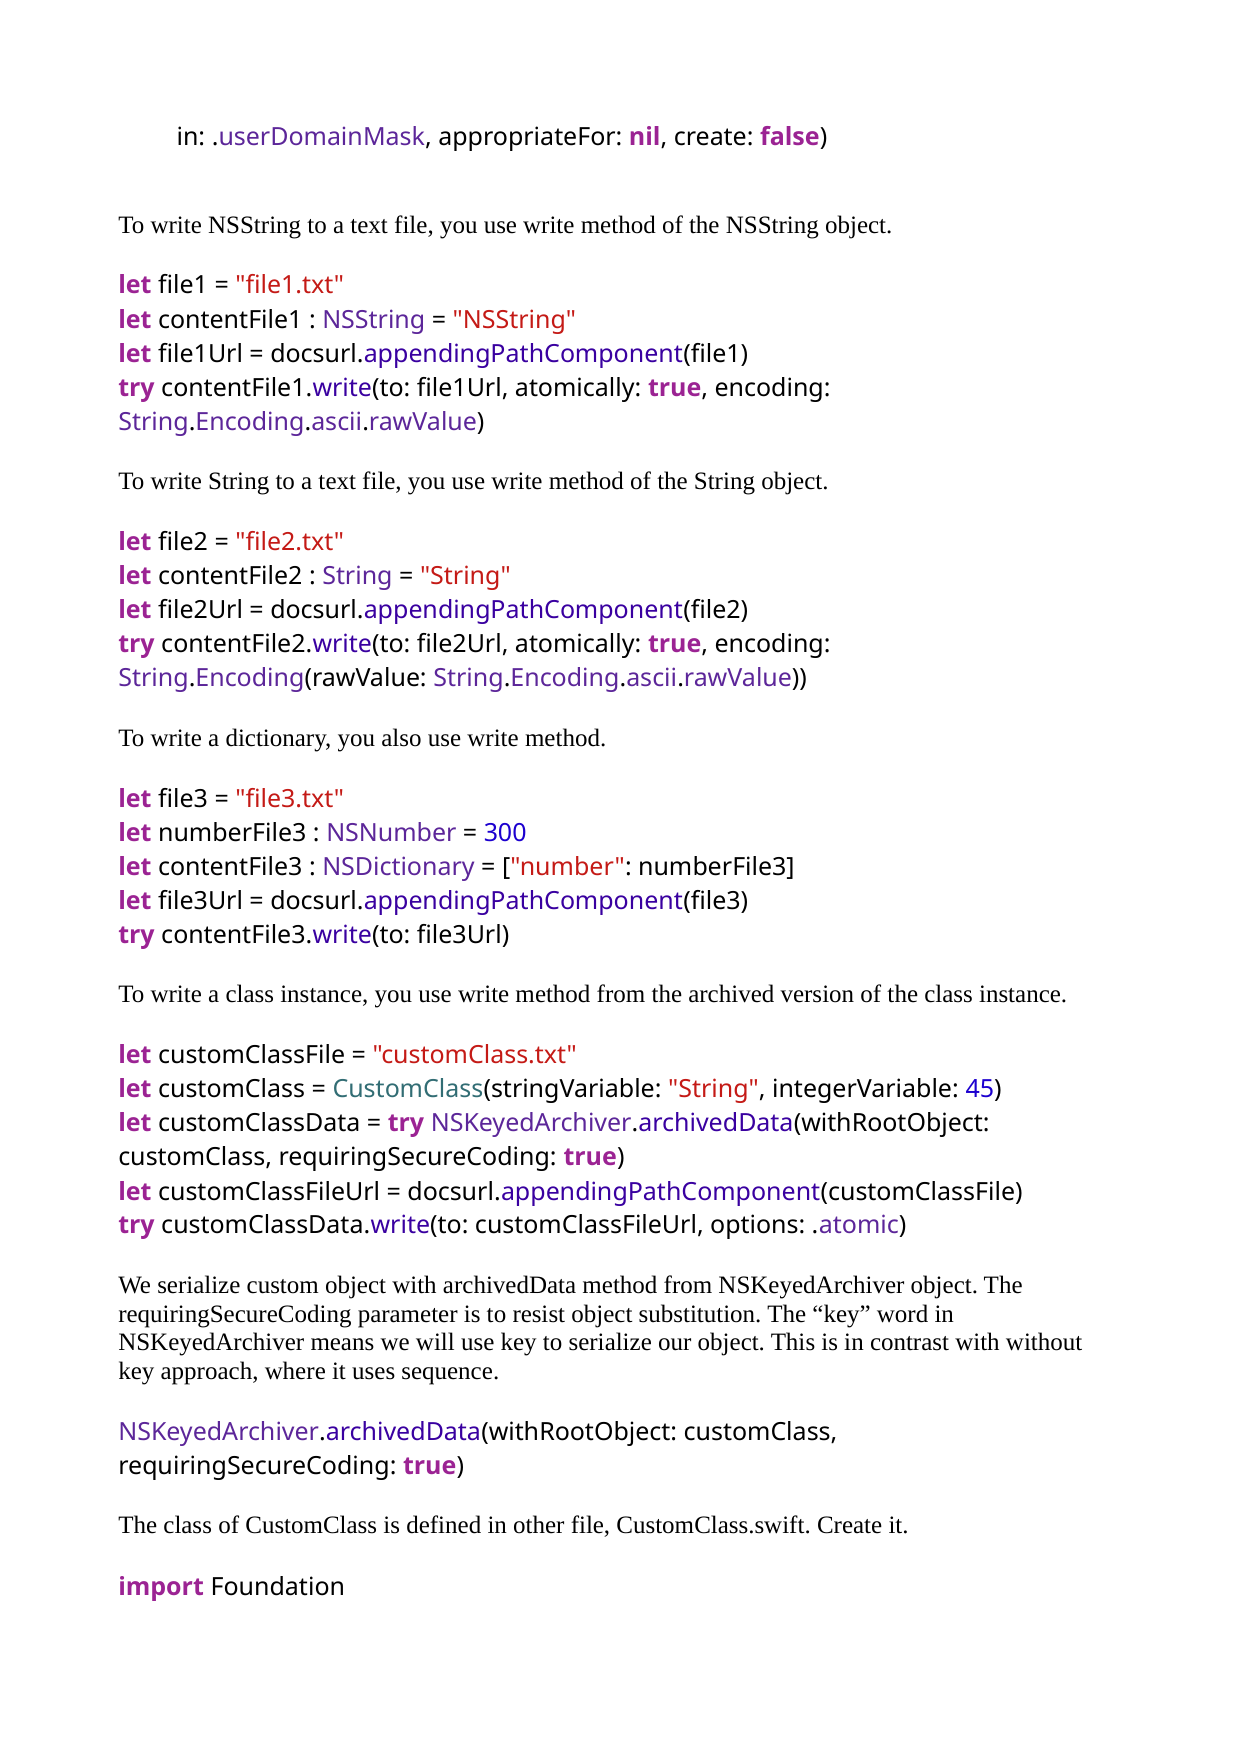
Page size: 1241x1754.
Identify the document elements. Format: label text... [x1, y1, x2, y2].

text let file3 = "file3.txt" [118, 780, 1122, 814]
text let customClass = CustomClass(stringVariable: "String", integerVariable: 45) [118, 1071, 1122, 1105]
text let file2Url = docsurl.appendingPathComponent(file2) [118, 592, 1122, 626]
text The class of CustomClass is defined in other file, CustomClass.swift. Create it. [118, 1511, 1122, 1539]
text let file2 = "file2.txt" [118, 524, 1122, 558]
text let contentFile2 : String = "String" [118, 558, 1122, 592]
text let contentFile3 : NSDictionary = ["number": numberFile3] [118, 848, 1122, 882]
text try customClassData.write(to: customClassFileUrl, options: .atomic) [118, 1207, 1122, 1241]
text try contentFile1.write(to: file1Url, atomically: true, encoding: String.Encoding.ascii.rawValue) [118, 369, 1122, 437]
text let customClassFileUrl = docsurl.appendingPathComponent(customClassFile) [118, 1173, 1122, 1207]
text in: .userDomainMask, appropriateFor: nil, create: false) [118, 118, 1122, 152]
text let contentFile1 : NSString = "NSString" [118, 301, 1122, 335]
text let numberFile3 : NSNumber = 300 [118, 814, 1122, 848]
text To write String to a text file, you use write method of the String object. [118, 466, 1122, 495]
text To write a dictionary, you also use write method. [118, 723, 1122, 752]
text We serialize custom object with archivedData method from NSKeyedArchiver object. The requiringSecureCoding parameter is to resist object substitution. The “key” word in NSKeyedArchiver means we will use key to serialize our object. This is in contrast with without key approach, where it uses sequence. [118, 1270, 1122, 1385]
text import Foundation [118, 1568, 1122, 1602]
text let file1 = "file1.txt" [118, 267, 1122, 301]
text To write a class instance, you use write method from the archived version of the class instance. [118, 979, 1122, 1008]
text let file1Url = docsurl.appendingPathComponent(file1) [118, 335, 1122, 369]
text NSKeyedArchiver.archivedData(withRootObject: customClass, requiringSecureCoding: true) [118, 1414, 1122, 1482]
text let file3Url = docsurl.appendingPathComponent(file3) [118, 882, 1122, 917]
text try contentFile3.write(to: file3Url) [118, 917, 1122, 951]
text let customClassData = try NSKeyedArchiver.archivedData(withRootObject: customClass, requiringSecureCoding: true) [118, 1105, 1122, 1173]
text To write NSString to a text file, you use write method of the NSString object. [118, 210, 1122, 238]
text try contentFile2.write(to: file2Url, atomically: true, encoding: String.Encoding(rawValue: String.Encoding.ascii.rawValue)) [118, 626, 1122, 694]
text let customClassFile = "customClass.txt" [118, 1037, 1122, 1071]
